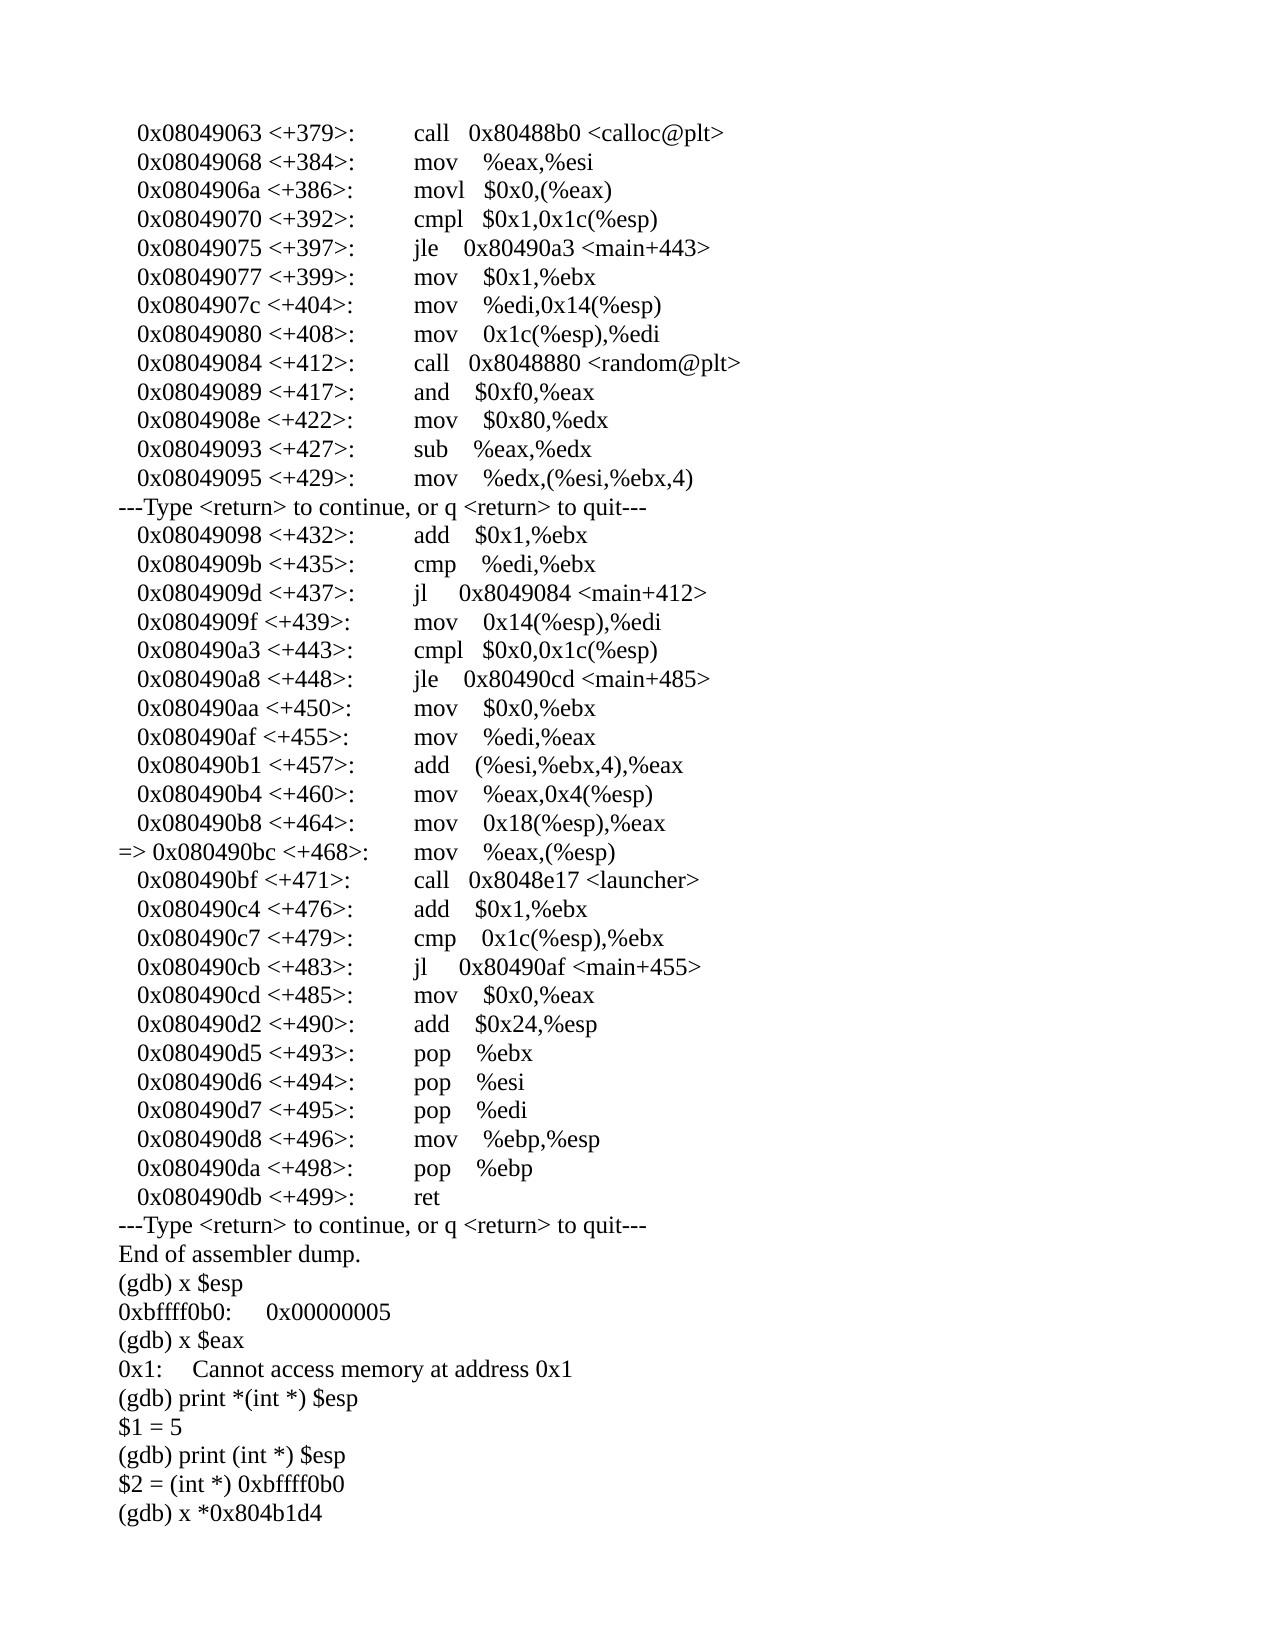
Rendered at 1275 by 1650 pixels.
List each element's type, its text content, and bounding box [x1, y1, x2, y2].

text 0x0804908e <+422>: mov $0x80,%edx [118, 406, 1157, 434]
text 0x080490b4 <+460>: mov %eax,0x4(%esp) [118, 779, 1157, 808]
text 0x0804907c <+404>: mov %edi,0x14(%esp) [118, 291, 1157, 319]
text 0x0804909f <+439>: mov 0x14(%esp),%edi [118, 607, 1157, 636]
text 0x080490af <+455>: mov %edi,%eax [118, 722, 1157, 751]
text 0x080490da <+498>: pop %ebp [118, 1153, 1157, 1182]
text 0x080490db <+499>: ret [118, 1182, 1157, 1211]
text => 0x080490bc <+468>: mov %eax,(%esp) [118, 837, 1157, 866]
text 0x1: Cannot access memory at address 0x1 [118, 1354, 1157, 1383]
text 0x08049080 <+408>: mov 0x1c(%esp),%edi [118, 319, 1157, 348]
text $2 = (int *) 0xbffff0b0 [118, 1469, 1157, 1498]
text 0x08049075 <+397>: jle 0x80490a3 <main+443> [118, 233, 1157, 262]
text 0x08049093 <+427>: sub %eax,%edx [118, 434, 1157, 463]
text ---Type <return> to continue, or q <return> to quit--- [118, 492, 1157, 521]
text 0x08049063 <+379>: call 0x80488b0 <calloc@plt> [118, 118, 1157, 147]
text 0x0804909d <+437>: jl 0x8049084 <main+412> [118, 578, 1157, 607]
text 0x080490cd <+485>: mov $0x0,%eax [118, 981, 1157, 1009]
text 0xbffff0b0: 0x00000005 [118, 1297, 1157, 1326]
text 0x08049084 <+412>: call 0x8048880 <random@plt> [118, 348, 1157, 377]
text 0x080490cb <+483>: jl 0x80490af <main+455> [118, 952, 1157, 981]
text (gdb) x $esp [118, 1268, 1157, 1297]
text (gdb) print *(int *) $esp [118, 1383, 1157, 1412]
text 0x080490d8 <+496>: mov %ebp,%esp [118, 1124, 1157, 1153]
text 0x080490d5 <+493>: pop %ebx [118, 1038, 1157, 1067]
text 0x08049070 <+392>: cmpl $0x1,0x1c(%esp) [118, 204, 1157, 233]
text (gdb) x *0x804b1d4 [118, 1498, 1157, 1527]
text 0x080490d6 <+494>: pop %esi [118, 1067, 1157, 1096]
text 0x080490a3 <+443>: cmpl $0x0,0x1c(%esp) [118, 636, 1157, 664]
text $1 = 5 [118, 1412, 1157, 1441]
text 0x08049098 <+432>: add $0x1,%ebx [118, 521, 1157, 549]
text ---Type <return> to continue, or q <return> to quit--- [118, 1211, 1157, 1239]
text 0x080490b1 <+457>: add (%esi,%ebx,4),%eax [118, 751, 1157, 779]
text (gdb) x $eax [118, 1326, 1157, 1354]
text 0x080490c4 <+476>: add $0x1,%ebx [118, 894, 1157, 923]
text End of assembler dump. [118, 1239, 1157, 1268]
text 0x080490aa <+450>: mov $0x0,%ebx [118, 693, 1157, 722]
text 0x08049068 <+384>: mov %eax,%esi [118, 147, 1157, 176]
text 0x080490bf <+471>: call 0x8048e17 <launcher> [118, 866, 1157, 894]
text 0x080490b8 <+464>: mov 0x18(%esp),%eax [118, 808, 1157, 837]
text 0x080490d2 <+490>: add $0x24,%esp [118, 1009, 1157, 1038]
text 0x0804909b <+435>: cmp %edi,%ebx [118, 549, 1157, 578]
text 0x080490d7 <+495>: pop %edi [118, 1096, 1157, 1124]
text 0x08049089 <+417>: and $0xf0,%eax [118, 377, 1157, 406]
text 0x0804906a <+386>: movl $0x0,(%eax) [118, 176, 1157, 204]
text 0x080490a8 <+448>: jle 0x80490cd <main+485> [118, 664, 1157, 693]
text 0x08049077 <+399>: mov $0x1,%ebx [118, 262, 1157, 291]
text (gdb) print (int *) $esp [118, 1441, 1157, 1469]
text 0x080490c7 <+479>: cmp 0x1c(%esp),%ebx [118, 923, 1157, 952]
text 0x08049095 <+429>: mov %edx,(%esi,%ebx,4) [118, 463, 1157, 492]
